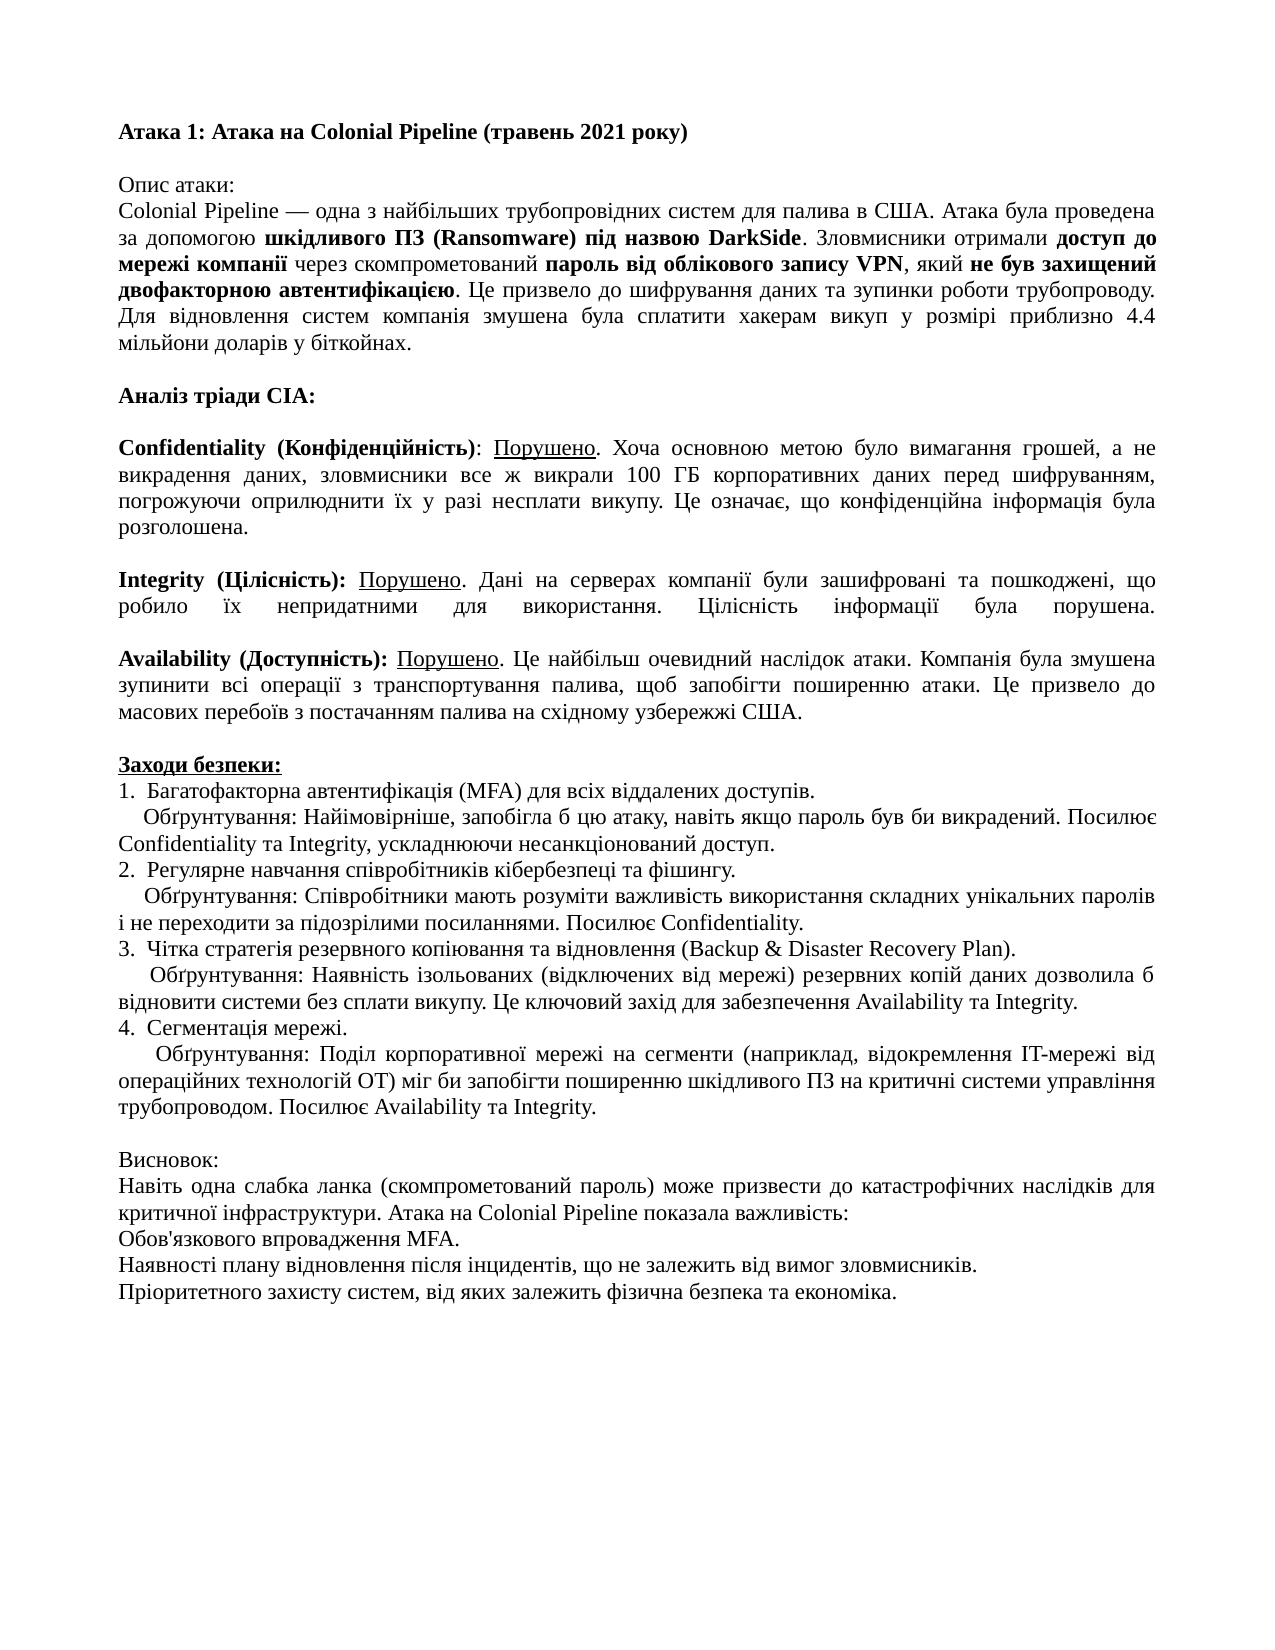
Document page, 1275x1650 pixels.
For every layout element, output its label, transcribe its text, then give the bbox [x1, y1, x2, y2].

text Висновок: [118, 1146, 1157, 1172]
text 2. Регулярне навчання співробітників кібербезпеці та фішингу. [118, 856, 1157, 882]
text 3. Чітка стратегія резервного копіювання та відновлення (Backup & Disaster Recovery Plan). [118, 935, 1157, 961]
text Опис атаки: [118, 171, 1157, 197]
text Обґрунтування: Співробітники мають розуміти важливість використання складних унікальних паролів і не переходити за підозрілими посиланнями. Посилює Confidentiality. [118, 882, 1157, 935]
text Обґрунтування: Наявність ізольованих (відключених від мережі) резервних копій даних дозволила б відновити системи без сплати викупу. Це ключовий захід для забезпечення Availability та Integrity. [118, 961, 1157, 1014]
text Обов'язкового впровадження MFA. [118, 1225, 1157, 1251]
text Colonial Pipeline — одна з найбільших трубопровідних систем для палива в США. Атака була проведена за допомогою шкідливого ПЗ (Ransomware) під назвою DarkSide. Зловмисники отримали доступ до мережі компанії через скомпрометований пароль від облікового запису VPN, який не був захищений двофакторною автентифікацією. Це призвело до шифрування даних та зупинки роботи трубопроводу. Для відновлення систем компанія змушена була сплатити хакерам викуп у розмірі приблизно 4.4 мільйони доларів у біткойнах. [118, 197, 1157, 355]
text Availability (Доступність): Порушено. Це найбільш очевидний наслідок атаки. Компанія була змушена зупинити всі операції з транспортування палива, щоб запобігти поширенню атаки. Це призвело до масових перебоїв з постачанням палива на східному узбережжі США. [118, 645, 1157, 724]
text Аналіз тріади CIA: [118, 382, 1157, 408]
text Пріоритетного захисту систем, від яких залежить фізична безпека та економіка. [118, 1278, 1157, 1304]
text Обґрунтування: Найімовірніше, запобігла б цю атаку, навіть якщо пароль був би викрадений. Посилює Confidentiality та Integrity, ускладнюючи несанкціонований доступ. [118, 803, 1157, 856]
text 4. Сегментація мережі. [118, 1014, 1157, 1041]
text Обґрунтування: Поділ корпоративної мережі на сегменти (наприклад, відокремлення IT-мережі від операційних технологій OT) міг би запобігти поширенню шкідливого ПЗ на критичні системи управління трубопроводом. Посилює Availability та Integrity. [118, 1041, 1157, 1119]
text Confidentiality (Конфіденційність): Порушено. Хоча основною метою було вимагання грошей, а не викрадення даних, зловмисники все ж викрали 100 ГБ корпоративних даних перед шифруванням, погрожуючи оприлюднити їх у разі несплати викупу. Це означає, що конфіденційна інформація була розголошена. [118, 434, 1157, 540]
text Атака 1: Атака на Colonial Pipeline (травень 2021 року) [118, 118, 1157, 144]
text Integrity (Цілісність): Порушено. Дані на серверах компанії були зашифровані та пошкоджені, що робило їх непридатними для використання. Цілісність інформації була порушена. [118, 566, 1157, 645]
text Навіть одна слабка ланка (скомпрометований пароль) може призвести до катастрофічних наслідків для критичної інфраструктури. Атака на Colonial Pipeline показала важливість: [118, 1172, 1157, 1225]
text Заходи безпеки: [118, 751, 1157, 777]
text 1. Багатофакторна автентифікація (MFA) для всіх віддалених доступів. [118, 777, 1157, 803]
text Наявності плану відновлення після інцидентів, що не залежить від вимог зловмисників. [118, 1251, 1157, 1278]
